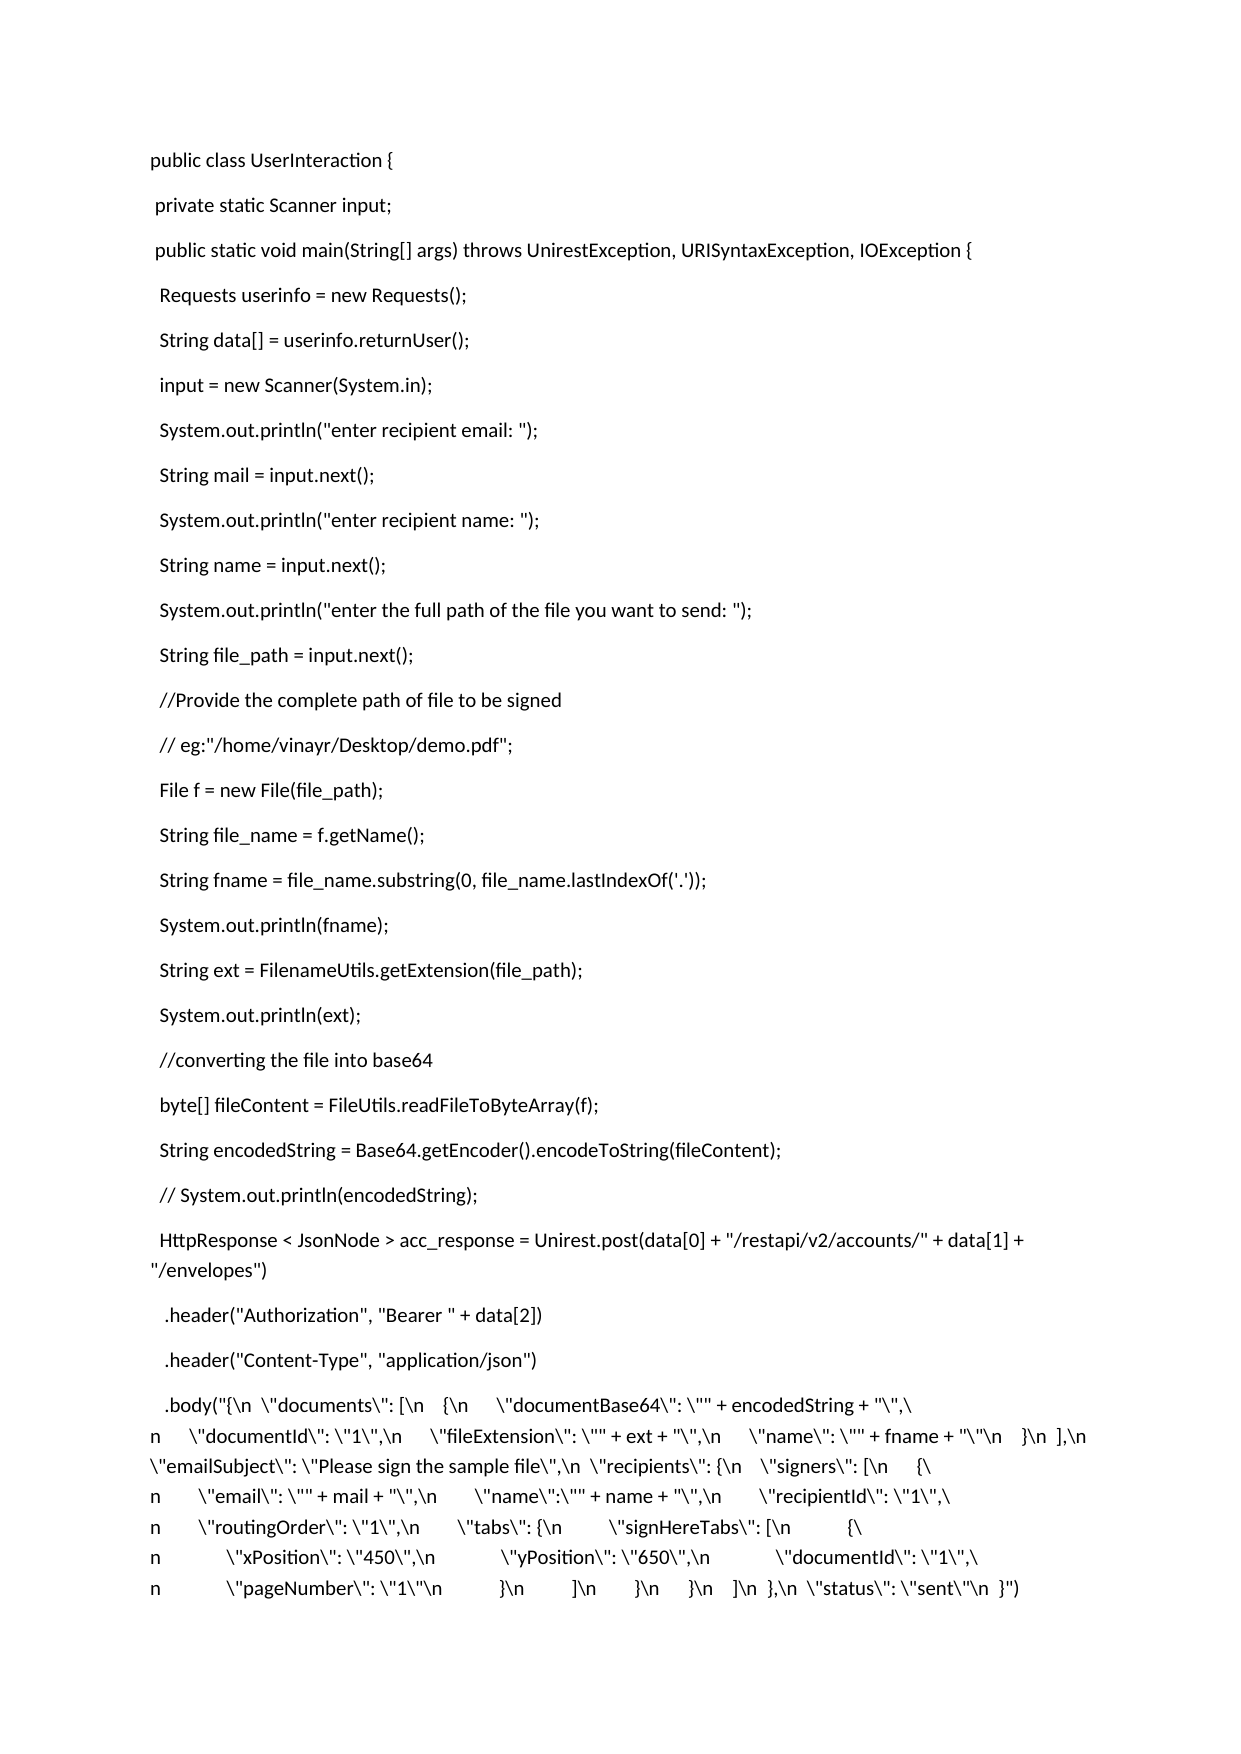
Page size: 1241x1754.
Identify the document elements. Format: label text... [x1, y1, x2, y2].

text Requests userinfo = new Requests(); [150, 282, 1090, 307]
text .header("Content-Type", "application/json") [150, 1347, 1090, 1373]
text System.out.println("enter recipient email: "); [150, 417, 1090, 442]
text .header("Authorization", "Bearer " + data[2]) [150, 1302, 1090, 1328]
text String file_path = input.next(); [150, 642, 1090, 667]
text private static Scanner input; [150, 192, 1090, 217]
text String encodedString = Base64.getEncoder().encodeToString(fileContent); [150, 1137, 1090, 1162]
text System.out.println(fname); [150, 912, 1090, 937]
text HttpResponse < JsonNode > acc_response = Unirest.post(data[0] + "/restapi/v2/accounts/" + data[1] + "/envelopes") [150, 1227, 1090, 1283]
text File f = new File(file_path); [150, 777, 1090, 802]
text // System.out.println(encodedString); [150, 1182, 1090, 1207]
text String mail = input.next(); [150, 462, 1090, 487]
text System.out.println("enter recipient name: "); [150, 507, 1090, 532]
text String name = input.next(); [150, 552, 1090, 577]
text public class UserInteraction { [150, 147, 1090, 172]
text String data[] = userinfo.returnUser(); [150, 327, 1090, 352]
text // eg:"/home/vinayr/Desktop/demo.pdf"; [150, 732, 1090, 757]
text //converting the file into base64 [150, 1047, 1090, 1072]
text System.out.println("enter the full path of the file you want to send: "); [150, 597, 1090, 622]
text System.out.println(ext); [150, 1002, 1090, 1027]
text byte[] fileContent = FileUtils.readFileToByteArray(f); [150, 1092, 1090, 1117]
text input = new Scanner(System.in); [150, 372, 1090, 397]
text String fname = file_name.substring(0, file_name.lastIndexOf('.')); [150, 867, 1090, 892]
text .body("{\n \"documents\": [\n {\n \"documentBase64\": \"" + encodedString + "\",\n \"documentId\": \"1\",\n \"fileExtension\": \"" + ext + "\",\n \"name\": \"" + fname + "\"\n }\n ],\n \"emailSubject\": \"Please sign the sample file\",\n \"recipients\": {\n \"signers\": [\n {\n \"email\": \"" + mail + "\",\n \"name\":\"" + name + "\",\n \"recipientId\": \"1\",\n \"routingOrder\": \"1\",\n \"tabs\": {\n \"signHereTabs\": [\n {\n \"xPosition\": \"450\",\n \"yPosition\": \"650\",\n \"documentId\": \"1\",\n \"pageNumber\": \"1\"\n }\n ]\n }\n }\n ]\n },\n \"status\": \"sent\"\n }") [150, 1392, 1090, 1600]
text public static void main(String[] args) throws UnirestException, URISyntaxException, IOException { [150, 237, 1090, 262]
text String file_name = f.getName(); [150, 822, 1090, 847]
text String ext = FilenameUtils.getExtension(file_path); [150, 957, 1090, 982]
text //Provide the complete path of file to be signed [150, 687, 1090, 712]
